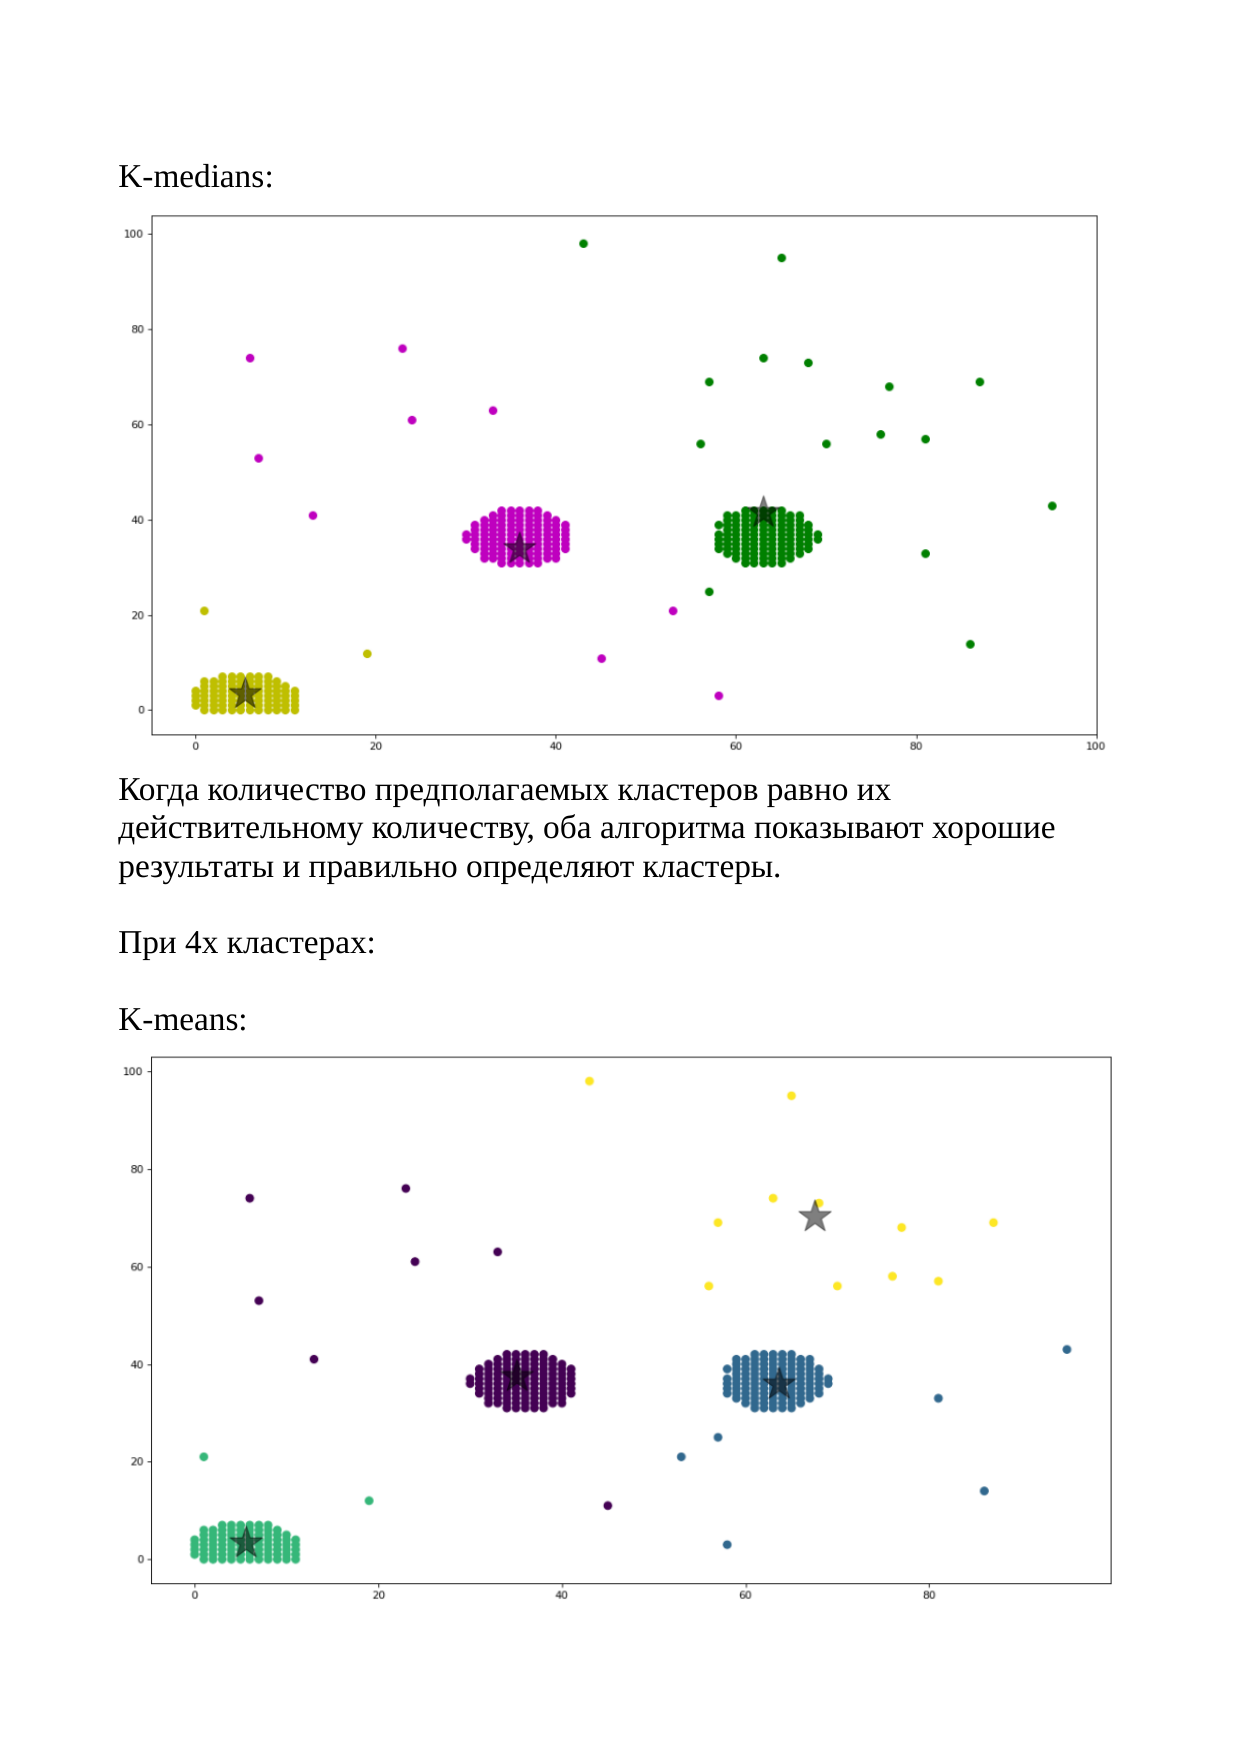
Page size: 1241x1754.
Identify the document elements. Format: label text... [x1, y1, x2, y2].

text K-medians: [118, 156, 1122, 194]
text Когда количество предполагаемых кластеров равно их действительному количеству, оба алгоритма показывают хорошие результаты и правильно определяют кластеры. [118, 770, 1122, 884]
text K-means: [118, 999, 1122, 1037]
text При 4х кластерах: [118, 923, 1122, 961]
